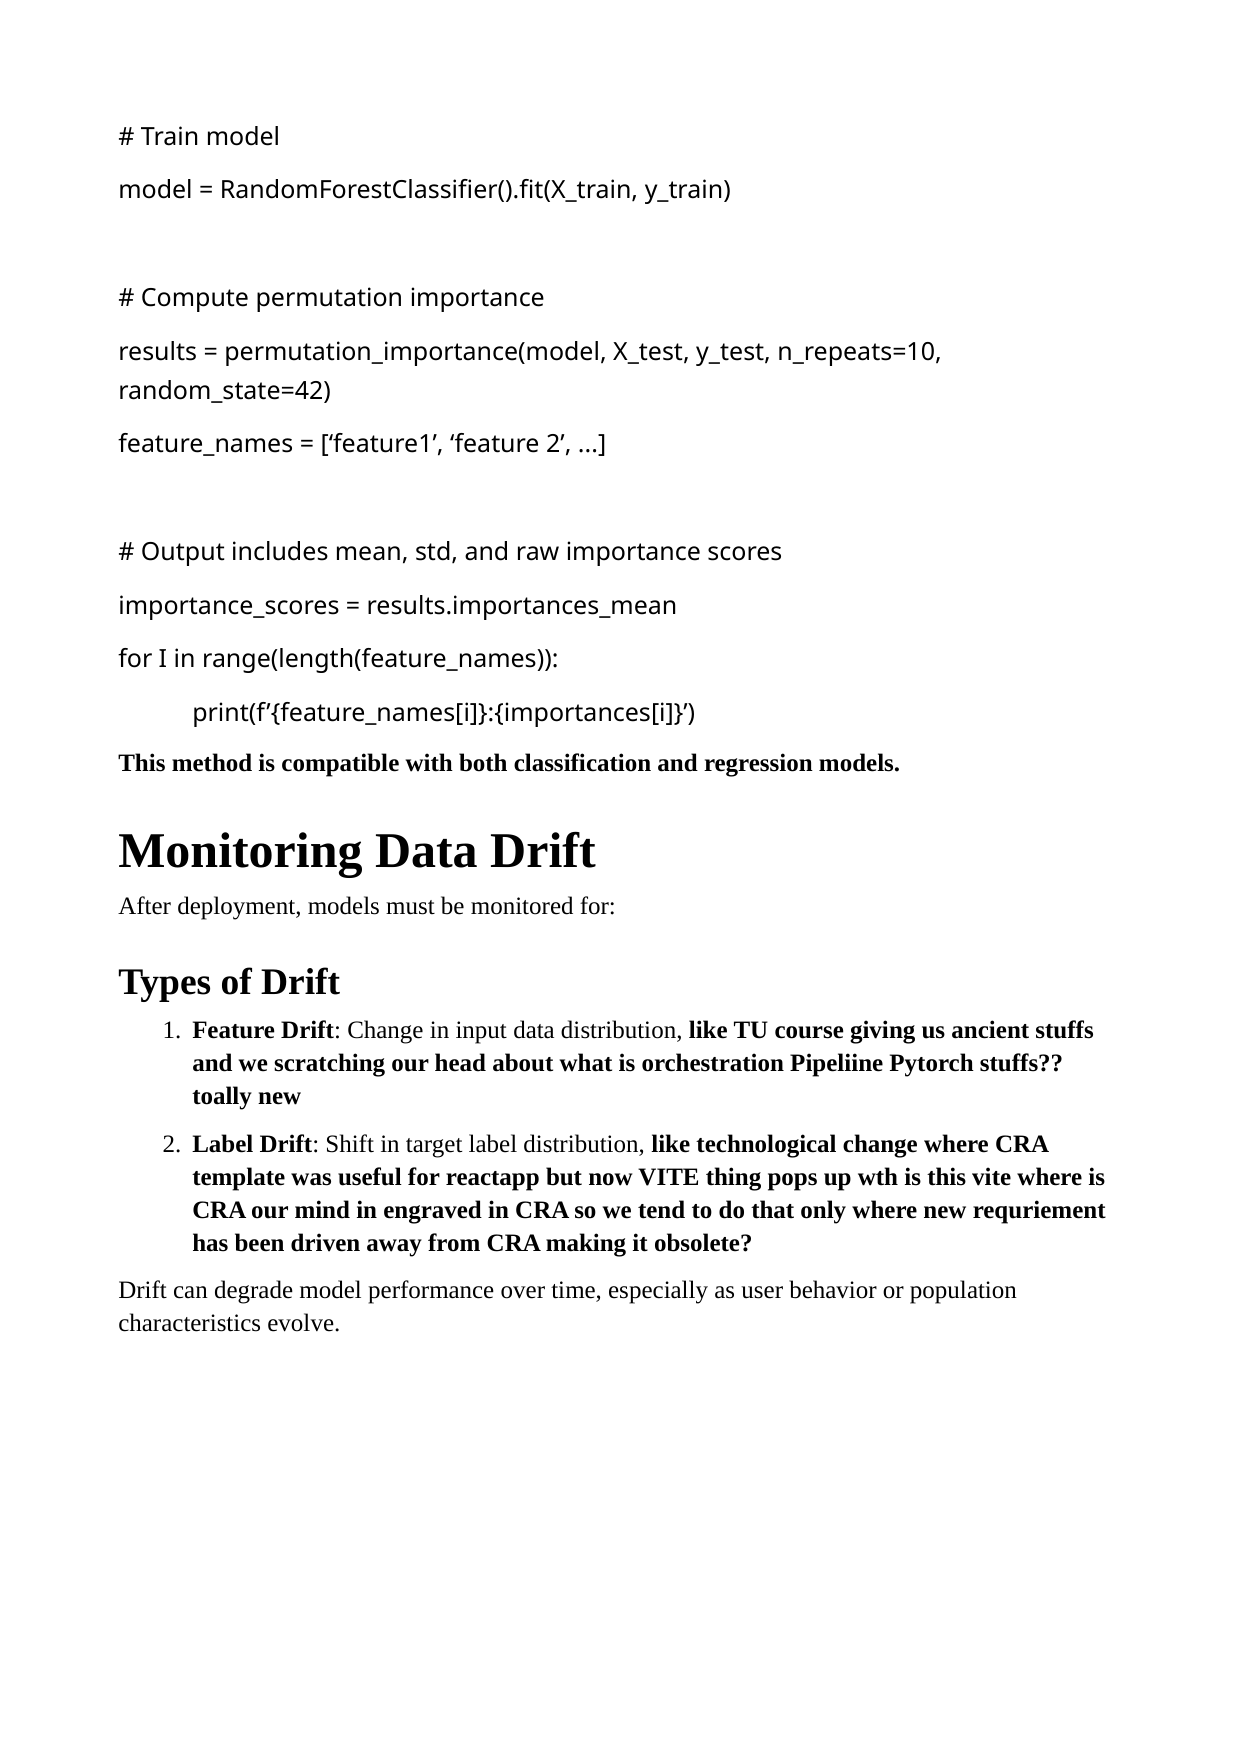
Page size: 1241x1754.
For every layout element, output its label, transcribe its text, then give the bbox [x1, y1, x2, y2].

subtitle Monitoring Data Drift [118, 821, 1122, 879]
subtitle Types of Drift [118, 959, 1122, 1003]
list Label Drift: Shift in target label distribution, like technological change where CRA template was useful for reactapp but now VITE thing pops up wth is this vite where is CRA our mind in engraved in CRA so we tend to do that only where new requriement has been driven away from CRA making it obsolete? [162, 1129, 1122, 1257]
text importance_scores = results.importances_mean [118, 587, 1122, 621]
text After deployment, models must be monitored for: [118, 891, 1122, 920]
text results = permutation_importance(model, X_test, y_test, n_repeats=10, random_state=42) [118, 333, 1122, 406]
list Feature Drift: Change in input data distribution, like TU course giving us ancient stuffs and we scratching our head about what is orchestration Pipeliine Pytorch stuffs?? toally new [162, 1015, 1122, 1110]
text for I in range(length(feature_names)): [118, 641, 1122, 675]
text # Train model [118, 118, 1122, 152]
text print(f’{feature_names[i]}:{importances[i]}’) [118, 695, 1122, 729]
text # Output includes mean, std, and raw importance scores [118, 533, 1122, 568]
text feature_names = [‘feature1’, ‘feature 2’, ...] [118, 426, 1122, 460]
text This method is compatible with both classification and regression models. [118, 748, 1122, 777]
text # Compute permutation importance [118, 279, 1122, 313]
text Drift can degrade model performance over time, especially as user behavior or population characteristics evolve. [118, 1276, 1122, 1337]
text model = RandomForestClassifier().fit(X_train, y_train) [118, 172, 1122, 206]
